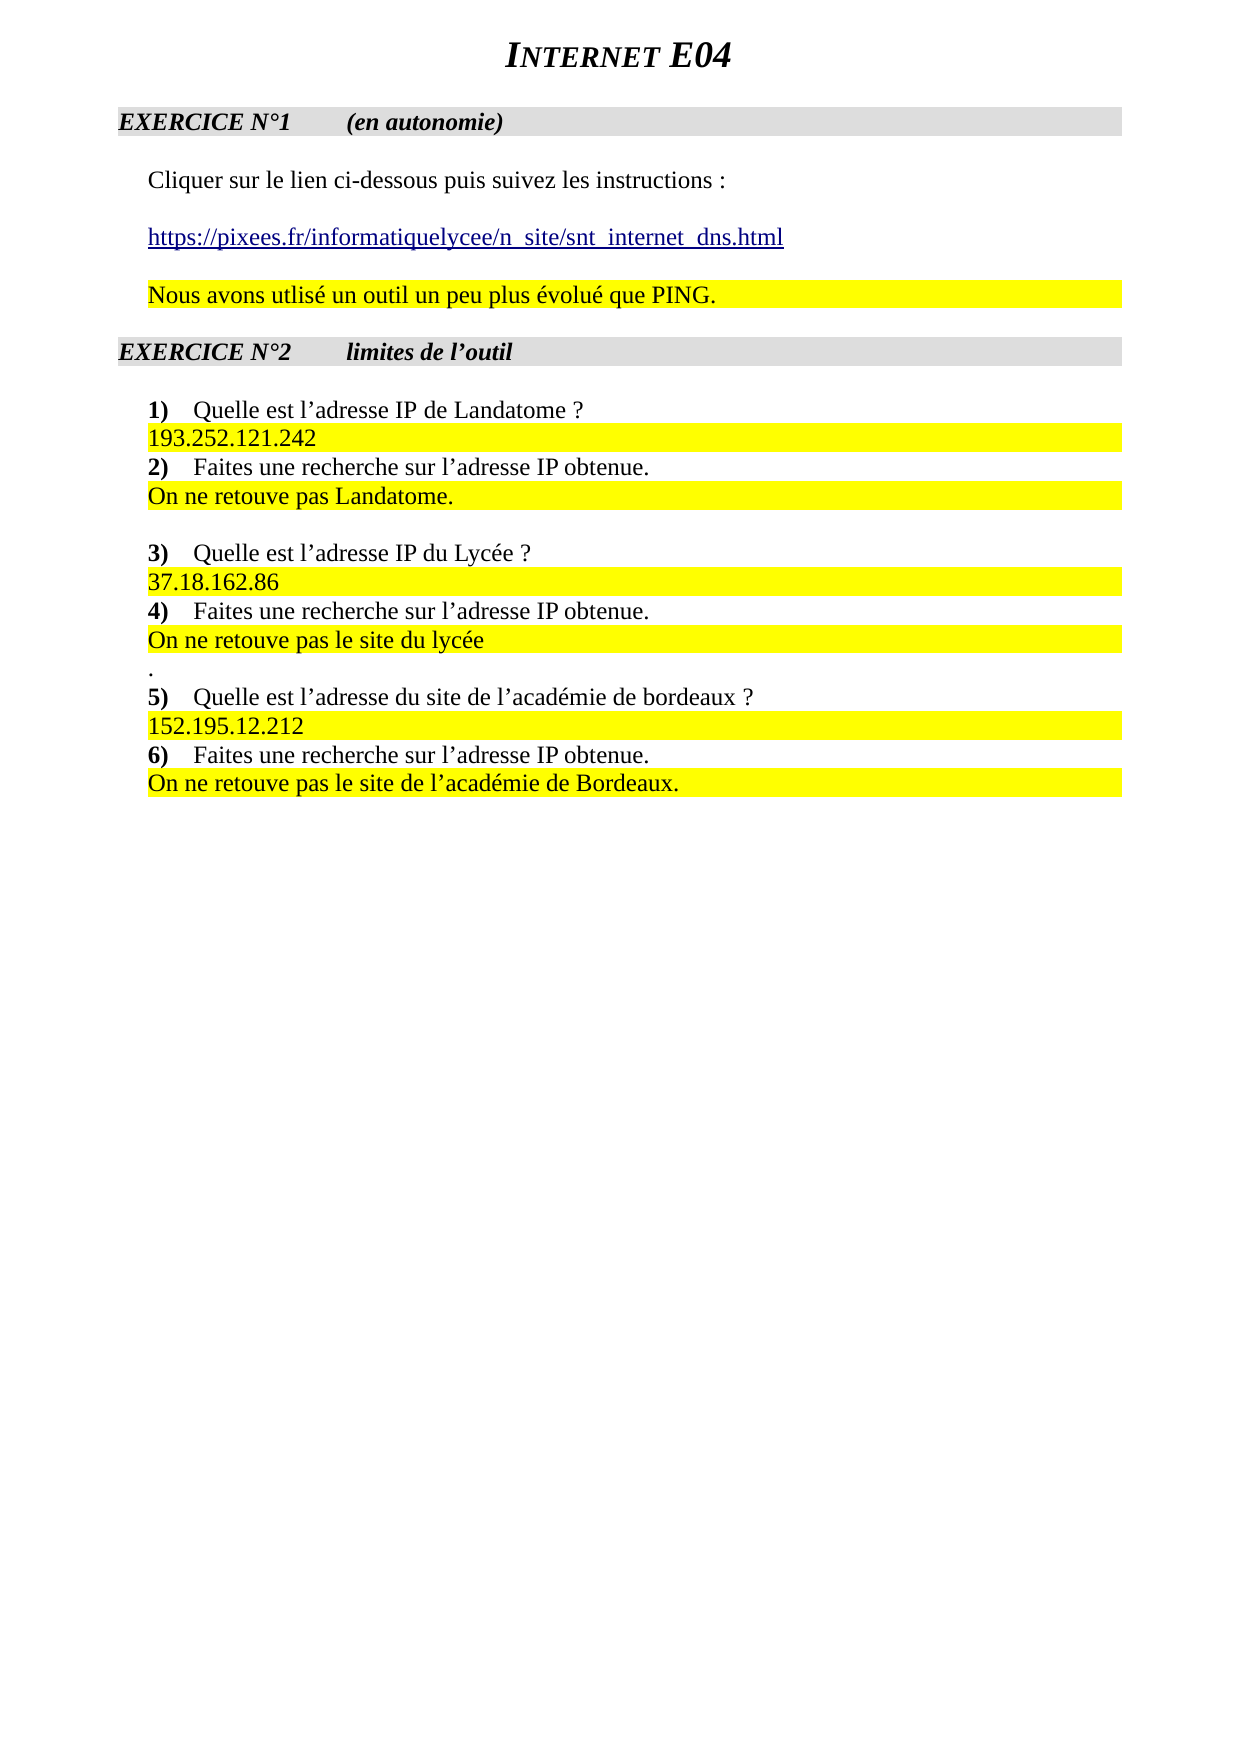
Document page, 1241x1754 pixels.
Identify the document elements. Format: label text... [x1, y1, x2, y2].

subtitle Faites une recherche sur l’adresse IP obtenue. [148, 596, 1122, 625]
text 37.18.162.86 [148, 567, 1122, 596]
text 152.195.12.212 [148, 711, 1122, 740]
text Nous avons utlisé un outil un peu plus évolué que PING. [148, 280, 1122, 308]
subtitle Quelle est l’adresse du site de l’académie de bordeaux ? [148, 682, 1122, 711]
subtitle limites de l’outil [118, 337, 1122, 366]
text 193.252.121.242 [148, 423, 1122, 452]
text Internet E04 [118, 29, 1122, 78]
text Cliquer sur le lien ci-dessous puis suivez les instructions : [148, 165, 1122, 193]
subtitle (en autonomie) [118, 107, 1122, 136]
subtitle Quelle est l’adresse IP du Lycée ? [148, 538, 1122, 567]
subtitle Faites une recherche sur l’adresse IP obtenue. [148, 452, 1122, 481]
text . [148, 653, 1122, 682]
text On ne retouve pas le site de l’académie de Bordeaux. [148, 768, 1122, 797]
subtitle Faites une recherche sur l’adresse IP obtenue. [148, 740, 1122, 768]
text On ne retouve pas Landatome. [148, 481, 1122, 510]
text On ne retouve pas le site du lycée [148, 625, 1122, 653]
text https://pixees.fr/informatiquelycee/n_site/snt_internet_dns.html [148, 222, 1122, 251]
subtitle Quelle est l’adresse IP de Landatome ? [148, 395, 1122, 423]
